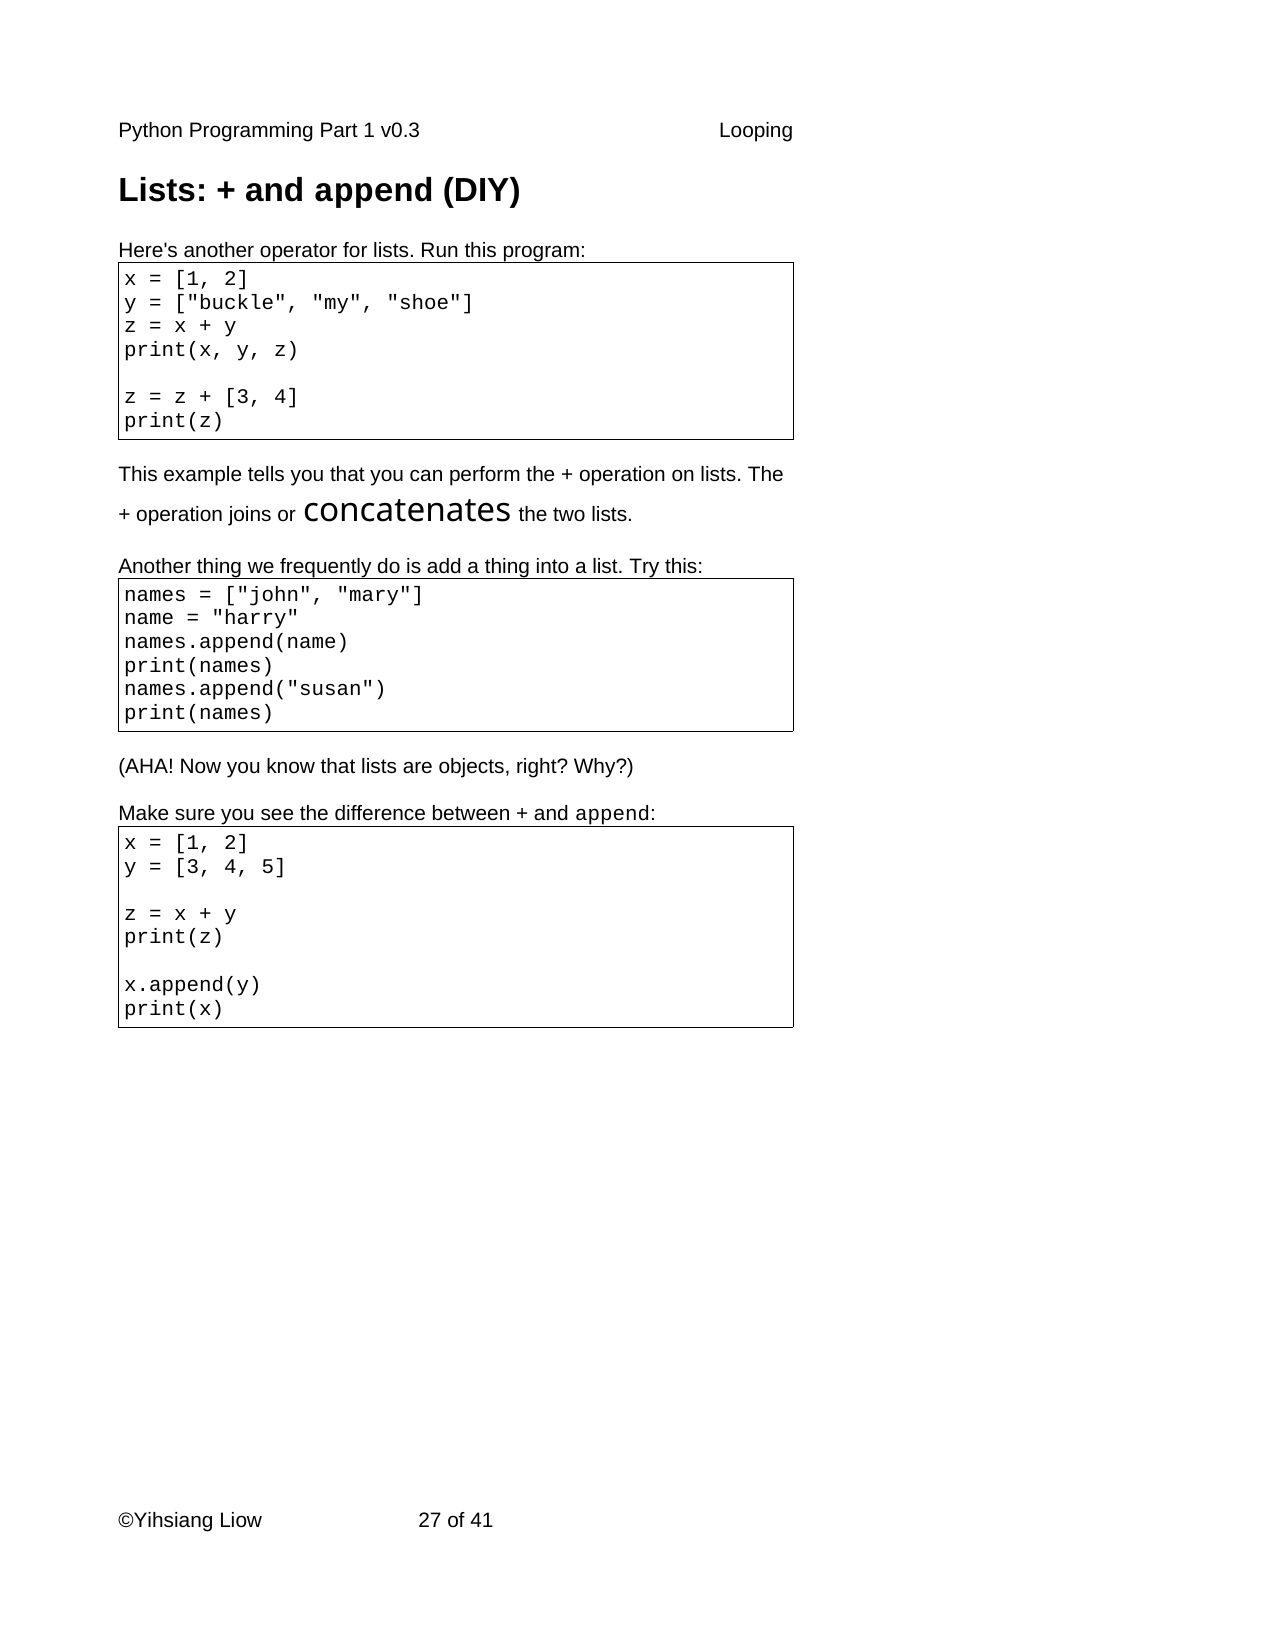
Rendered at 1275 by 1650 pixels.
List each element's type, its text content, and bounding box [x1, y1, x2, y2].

text This example tells you that you can perform the + operation on lists. The + operation joins or concatenates the two lists. [118, 463, 793, 531]
table_header names = ["john", "mary"] name = "harry" names.append(name) print(names) names.append("susan") print(names) [119, 579, 793, 731]
table_header x = [1, 2] y = ["buckle", "my", "shoe"] z = x + y print(x, y, z) z = z + [3, 4] print(z) [119, 263, 793, 439]
text Make sure you see the difference between + and append: [118, 801, 793, 826]
text (AHA! Now you know that lists are objects, right? Why?) [118, 754, 793, 778]
text Lists: + and append (DIY) [118, 171, 793, 211]
table_header x = [1, 2] y = [3, 4, 5] z = x + y print(z) x.append(y) print(x) [119, 827, 793, 1027]
text Here's another operator for lists. Run this program: [118, 239, 793, 262]
text Another thing we frequently do is add a thing into a list. Try this: [118, 554, 793, 578]
